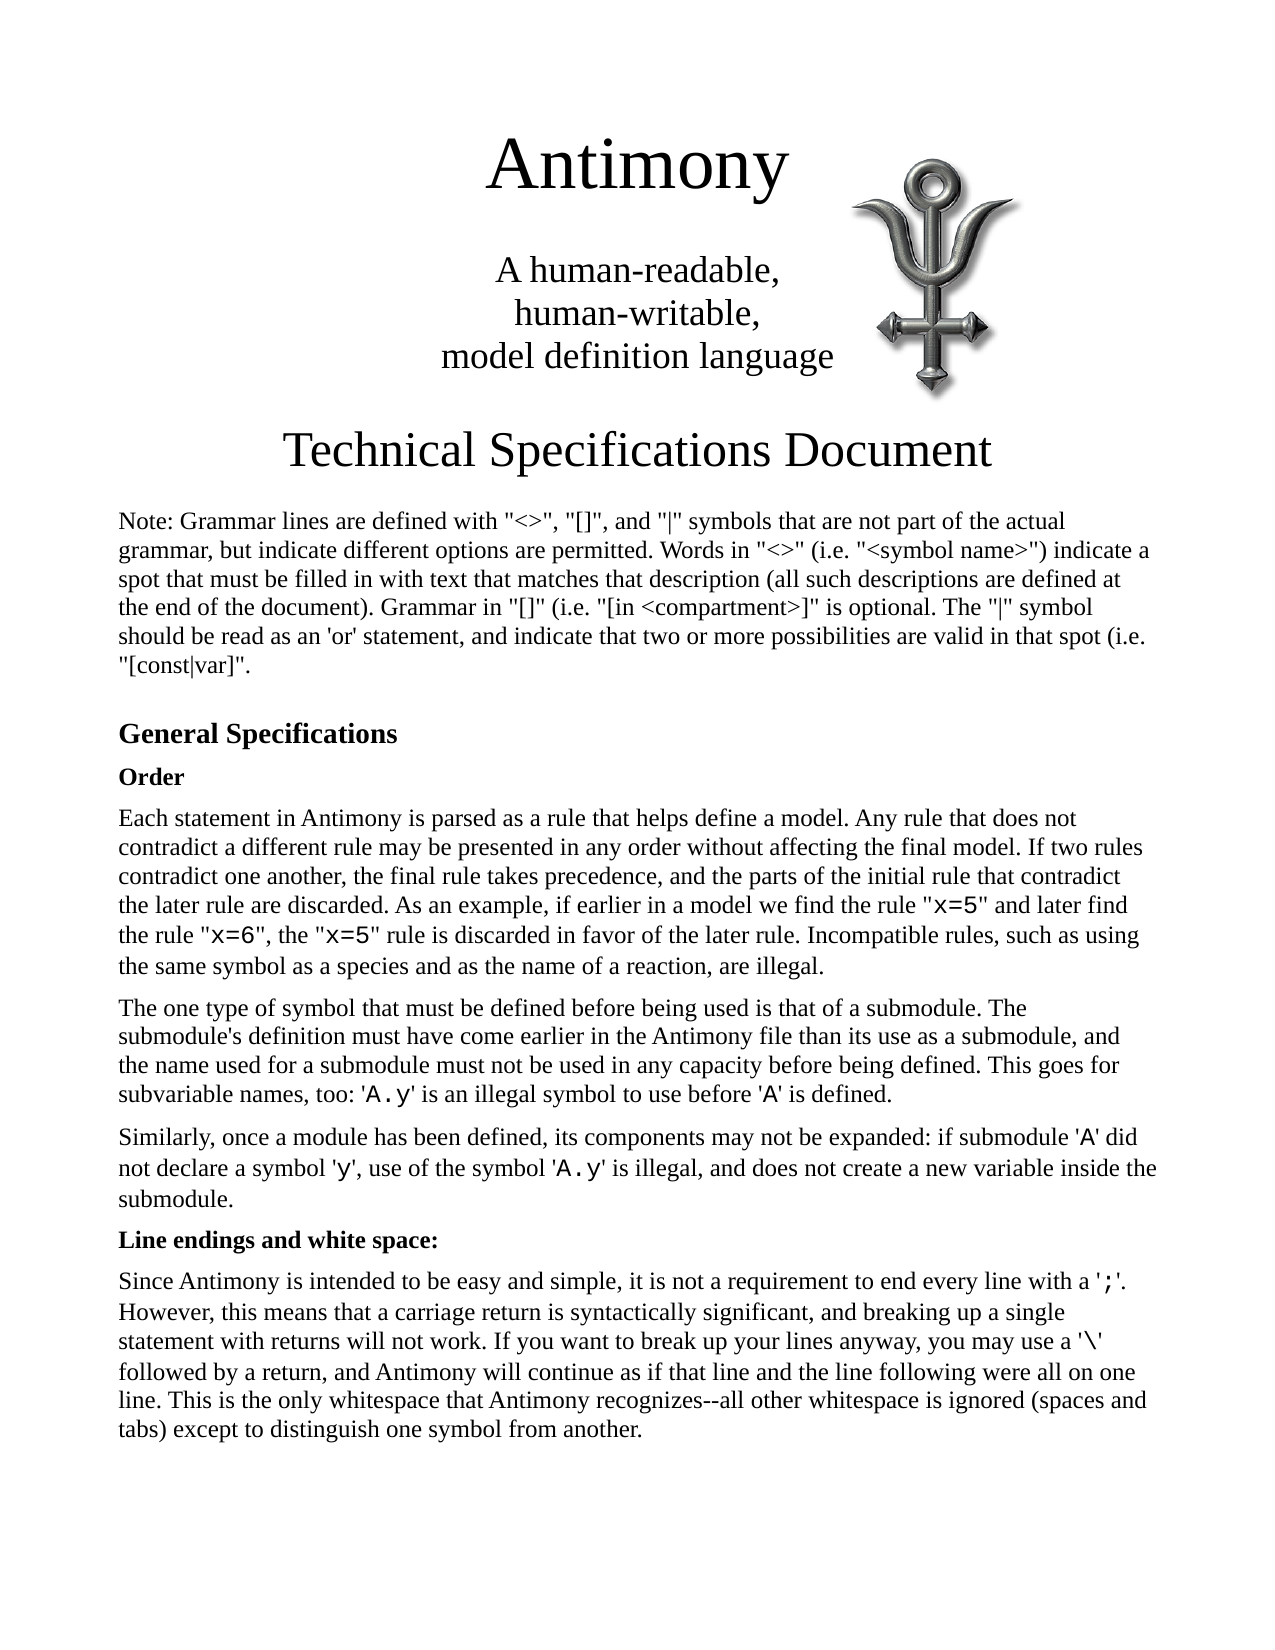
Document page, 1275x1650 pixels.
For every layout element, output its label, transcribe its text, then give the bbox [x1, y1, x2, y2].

text model definition language [118, 334, 784, 377]
text Since Antimony is intended to be easy and simple, it is not a requirement to end every line with a ';'. However, this means that a carriage return is syntactically significant, and breaking up a single statement with returns will not work. If you want to break up your lines anyway, you may use a '\' followed by a return, and Antimony will continue as if that line and the line following were all on one line. This is the only whitespace that Antimony recognizes--all other whitespace is ignored (spaces and tabs) except to distinguish one symbol from another. [118, 1266, 1157, 1443]
text Technical Specifications Document [118, 420, 1157, 477]
text [1080, 247, 1157, 291]
text The one type of symbol that must be defined before being used is that of a submodule. The submodule's definition must have come earlier in the Antimony file than its use as a submodule, and the name used for a submodule must not be used in any capacity before being defined. This goes for subvariable names, too: 'A.y' is an illegal symbol to use before 'A' is defined. [118, 993, 1157, 1110]
text [1080, 291, 1157, 334]
text model definition language [1080, 334, 1157, 377]
text Each statement in Antimony is parsed as a rule that helps define a model. Any rule that does not contradict a different rule may be presented in any order without affecting the final model. If two rules contradict one another, the final rule takes precedence, and the parts of the initial rule that contradict the later rule are discarded. As an example, if earlier in a model we find the rule "x=5" and later find the rule "x=6", the "x=5" rule is discarded in favor of the later rule. Incompatible rules, such as using the same symbol as a species and as the name of a reaction, are illegal. [118, 803, 1157, 980]
text Line endings and white space: [118, 1225, 1157, 1254]
text human-writable, [118, 291, 784, 334]
text Note: Grammar lines are defined with "<>", "[]", and "|" symbols that are not part of the actual grammar, but indicate different options are permitted. Words in "<>" (i.e. "<symbol name>") indicate a spot that must be filled in with text that matches that description (all such descriptions are defined at the end of the document). Grammar in "[]" (i.e. "[in <compartment>]" is optional. The "|" symbol should be read as an 'or' statement, and indicate that two or more possibilities are valid in that spot (i.e. "[const|var]". [118, 506, 1157, 679]
picture [784, 131, 1080, 417]
text A human-readable, [118, 247, 784, 291]
subtitle General Specifications [118, 716, 1157, 750]
text Similarly, once a module has been defined, its components may not be expanded: if submodule 'A' did not declare a symbol 'y', use of the symbol 'A.y' is illegal, and does not create a new variable inside the submodule. [118, 1122, 1157, 1213]
picture [786, 359, 793, 366]
text Order [118, 762, 1157, 791]
text Antimony [118, 118, 1157, 204]
